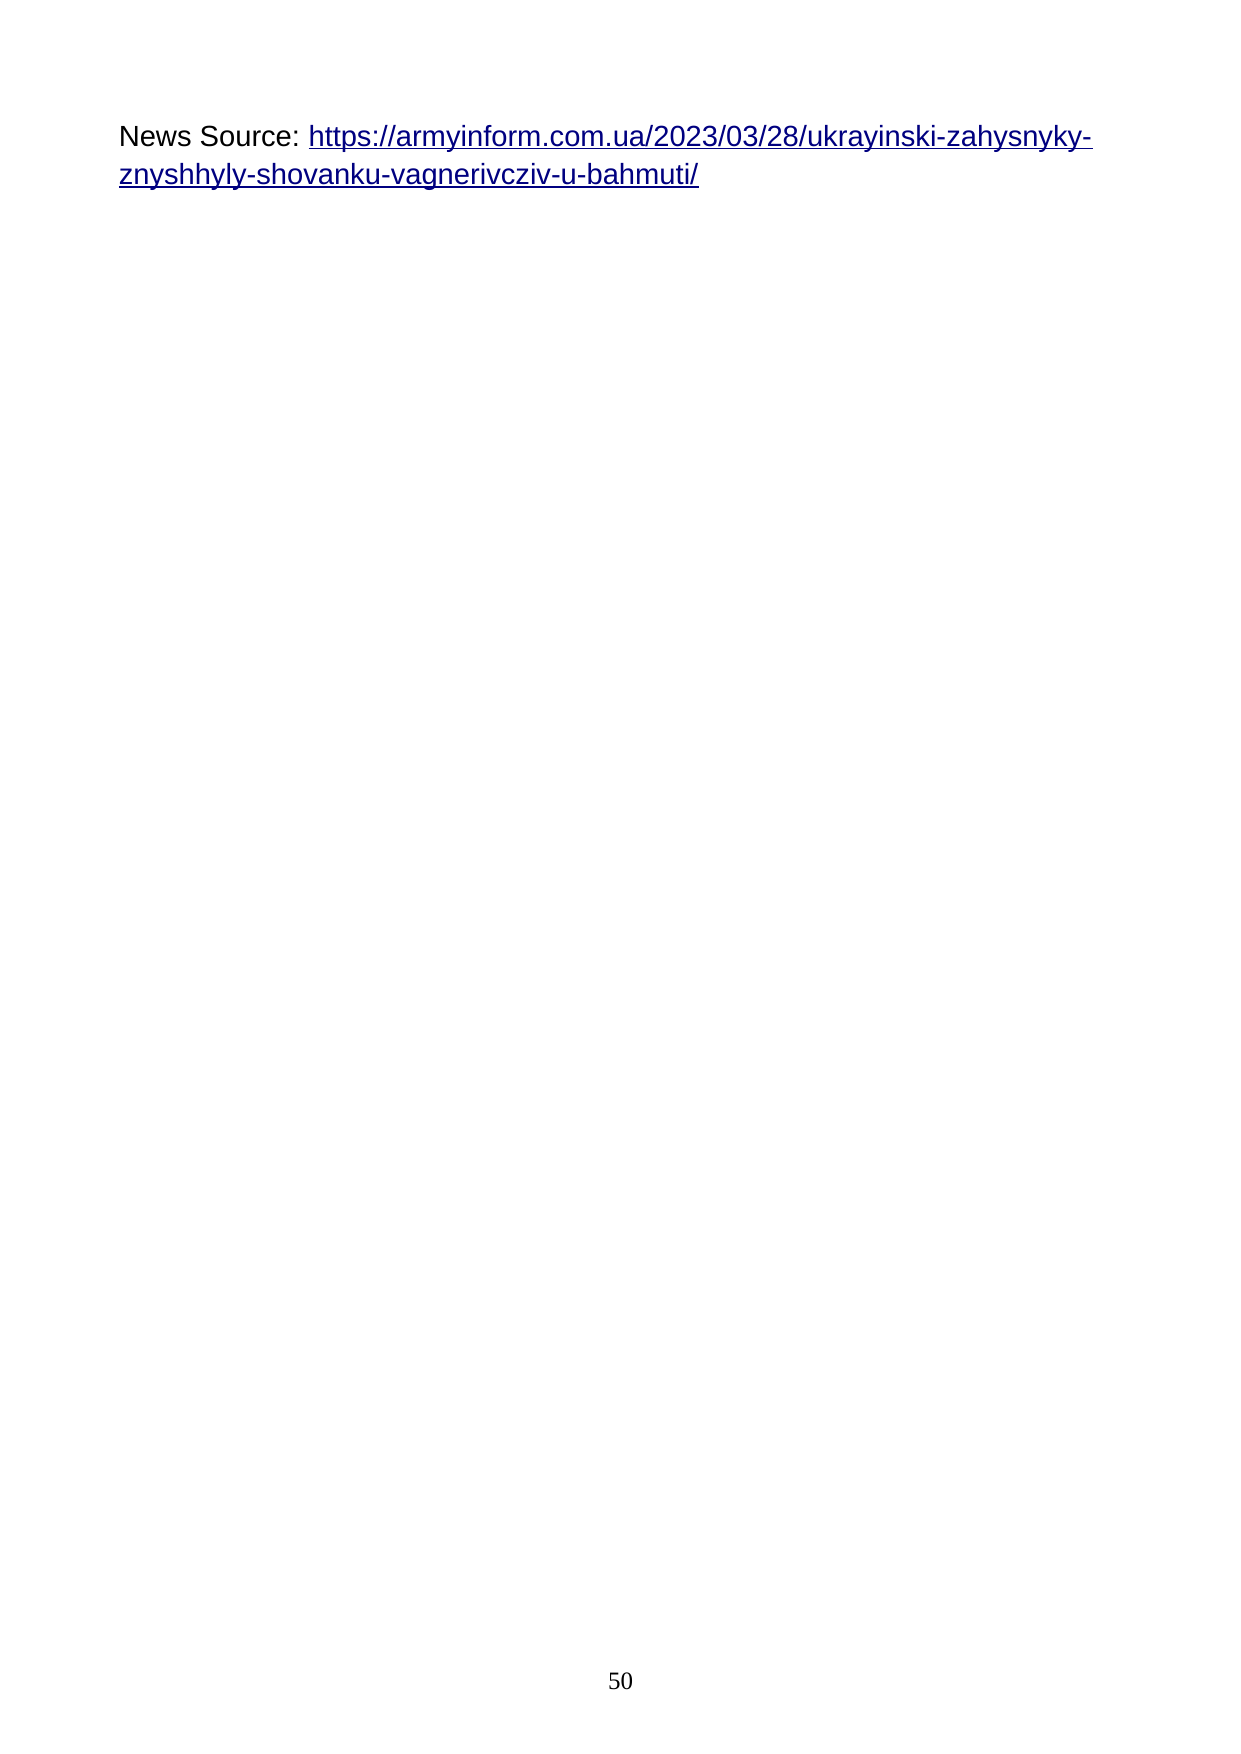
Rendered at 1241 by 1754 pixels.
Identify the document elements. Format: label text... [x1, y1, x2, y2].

text News Source: https://armyinform.com.ua/2023/03/28/ukrayinski-zahysnyky-znyshhyly-shovanku-vagnerivcziv-u-bahmuti/ [118, 118, 1122, 191]
